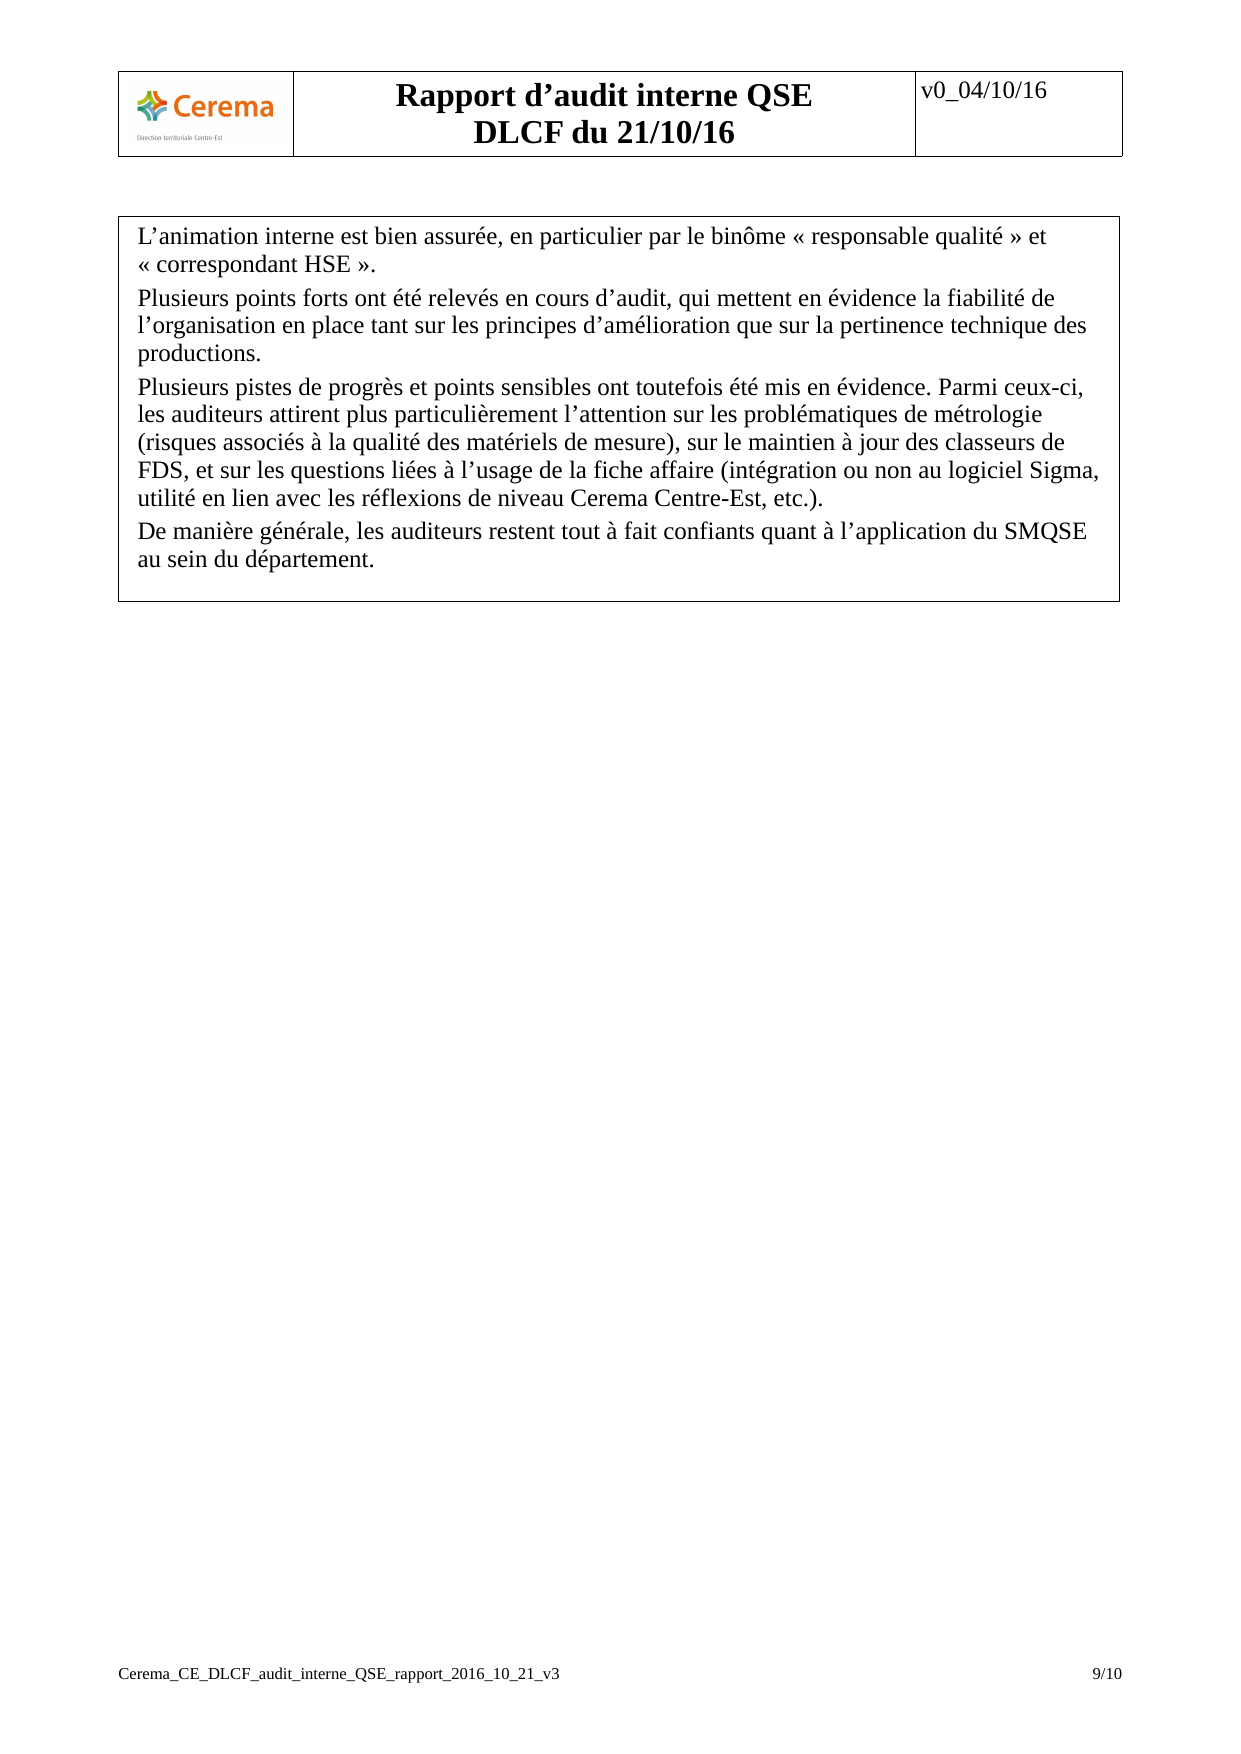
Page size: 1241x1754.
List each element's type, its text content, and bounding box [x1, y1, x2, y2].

picture [123, 76, 288, 144]
table_cell L’animation interne est bien assurée, en particulier par le binôme « responsable qualité » et « correspondant HSE ». Plusieurs points forts ont été relevés en cours d’audit, qui mettent en évidence la fiabilité de l’organisation en place tant sur les principes d’amélioration que sur la pertinence technique des productions. Plusieurs pistes de progrès et points sensibles ont toutefois été mis en évidence. Parmi ceux-ci, les auditeurs attirent plus particulièrement l’attention sur les problématiques de métrologie (risques associés à la qualité des matériels de mesure), sur le maintien à jour des classeurs de FDS, et sur les questions liées à l’usage de la fiche affaire (intégration ou non au logiciel Sigma, utilité en lien avec les réflexions de niveau Cerema Centre-Est, etc.). De manière générale, les auditeurs restent tout à fait confiants quant à l’application du SMQSE au sein du département. [119, 217, 1119, 601]
